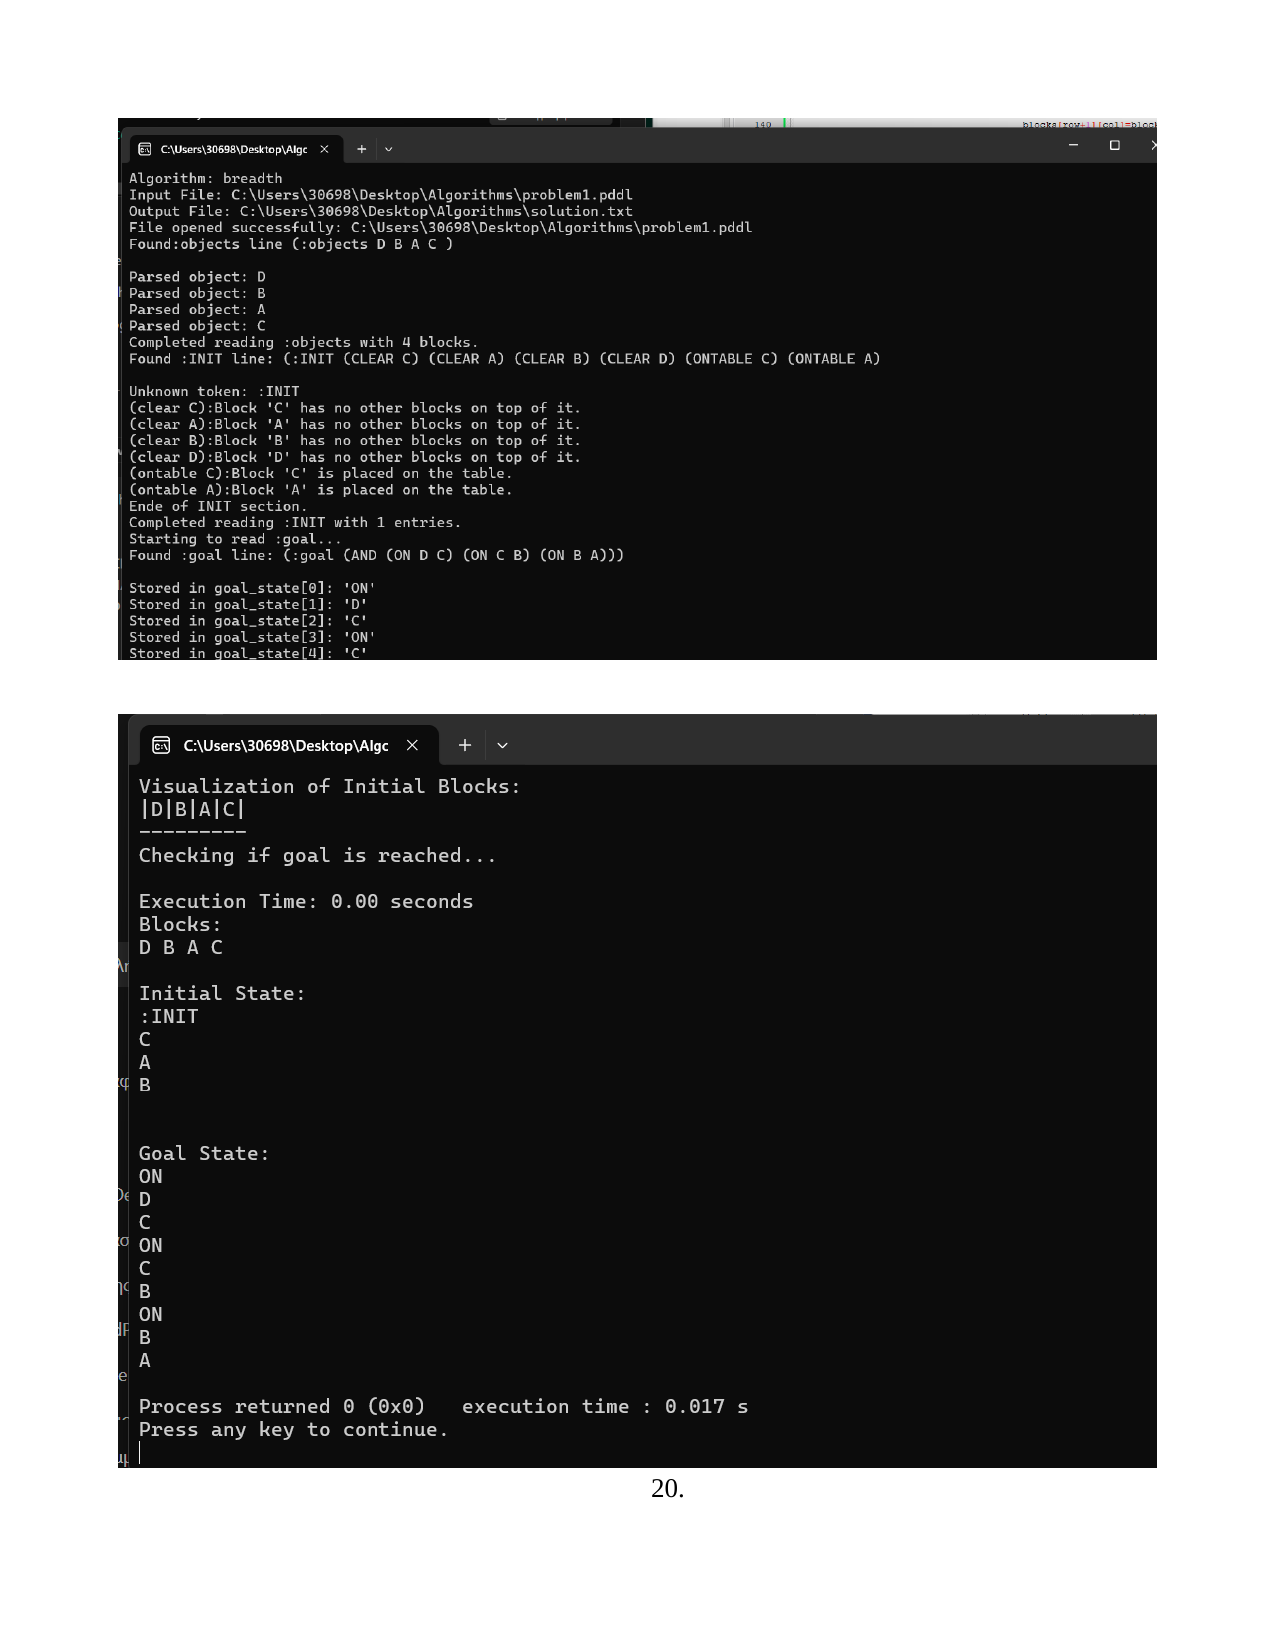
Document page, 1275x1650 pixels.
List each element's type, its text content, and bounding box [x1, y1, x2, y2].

picture [118, 118, 1157, 660]
text 20. [118, 1468, 1157, 1503]
picture [118, 714, 1157, 1468]
